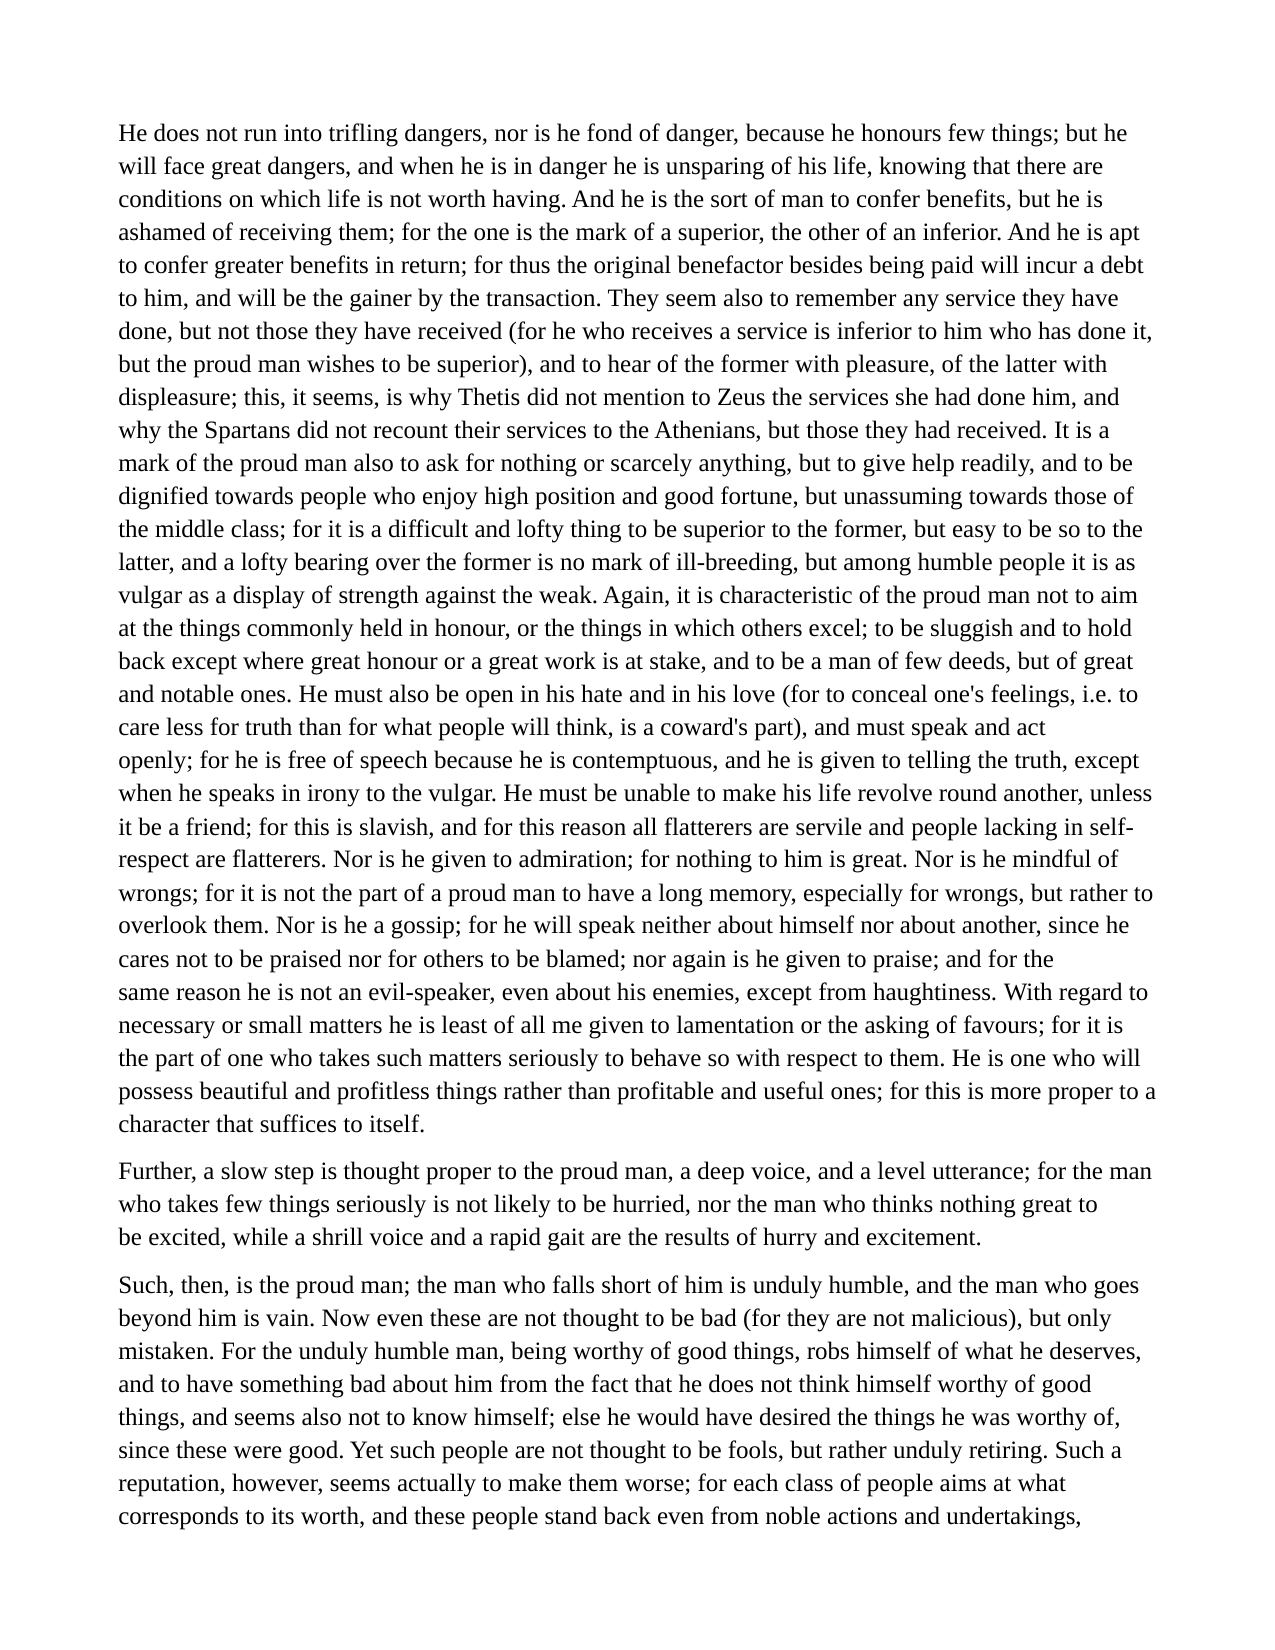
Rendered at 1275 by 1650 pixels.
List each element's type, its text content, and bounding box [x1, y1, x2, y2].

text Such, then, is the proud man; the man who falls short of him is unduly humble, and the man who goes beyond him is vain. Now even these are not thought to be bad (for they are not malicious), but only mistaken. For the unduly humble man, being worthy of good things, robs himself of what he deserves, and to have something bad about him from the fact that he does not think himself worthy of good things, and seems also not to know himself; else he would have desired the things he was worthy of, since these were good. Yet such people are not thought to be fools, but rather unduly retiring. Such a reputation, however, seems actually to make them worse; for each class of people aims at what corresponds to its worth, and these people stand back even from noble actions and undertakings, [118, 1270, 1157, 1530]
text Further, a slow step is thought proper to the proud man, a deep voice, and a level utterance; for the man who takes few things seriously is not likely to be hurried, nor the man who thinks nothing great to be excited, while a shrill voice and a rapid gait are the results of hurry and excitement. [118, 1156, 1157, 1251]
text He does not run into trifling dangers, nor is he fond of danger, because he honours few things; but he will face great dangers, and when he is in danger he is unsparing of his life, knowing that there are conditions on which life is not worth having. And he is the sort of man to confer benefits, but he is ashamed of receiving them; for the one is the mark of a superior, the other of an inferior. And he is apt to confer greater benefits in return; for thus the original benefactor besides being paid will incur a debt to him, and will be the gainer by the transaction. They seem also to remember any service they have done, but not those they have received (for he who receives a service is inferior to him who has done it, but the proud man wishes to be superior), and to hear of the former with pleasure, of the latter with displeasure; this, it seems, is why Thetis did not mention to Zeus the services she had done him, and why the Spartans did not recount their services to the Athenians, but those they had received. It is a mark of the proud man also to ask for nothing or scarcely anything, but to give help readily, and to be dignified towards people who enjoy high position and good fortune, but unassuming towards those of the middle class; for it is a difficult and lofty thing to be superior to the former, but easy to be so to the latter, and a lofty bearing over the former is no mark of ill-breeding, but among humble people it is as vulgar as a display of strength against the weak. Again, it is characteristic of the proud man not to aim at the things commonly held in honour, or the things in which others excel; to be sluggish and to hold back except where great honour or a great work is at stake, and to be a man of few deeds, but of great and notable ones. He must also be open in his hate and in his love (for to conceal one's feelings, i.e. to care less for truth than for what people will think, is a coward's part), and must speak and act openly; for he is free of speech because he is contemptuous, and he is given to telling the truth, except when he speaks in irony to the vulgar. He must be unable to make his life revolve round another, unless it be a friend; for this is slavish, and for this reason all flatterers are servile and people lacking in self-respect are flatterers. Nor is he given to admiration; for nothing to him is great. Nor is he mindful of wrongs; for it is not the part of a proud man to have a long memory, especially for wrongs, but rather to overlook them. Nor is he a gossip; for he will speak neither about himself nor about another, since he cares not to be praised nor for others to be blamed; nor again is he given to praise; and for the same reason he is not an evil-speaker, even about his enemies, except from haughtiness. With regard to necessary or small matters he is least of all me given to lamentation or the asking of favours; for it is the part of one who takes such matters seriously to behave so with respect to them. He is one who will possess beautiful and profitless things rather than profitable and useful ones; for this is more proper to a character that suffices to itself. [118, 118, 1157, 1137]
